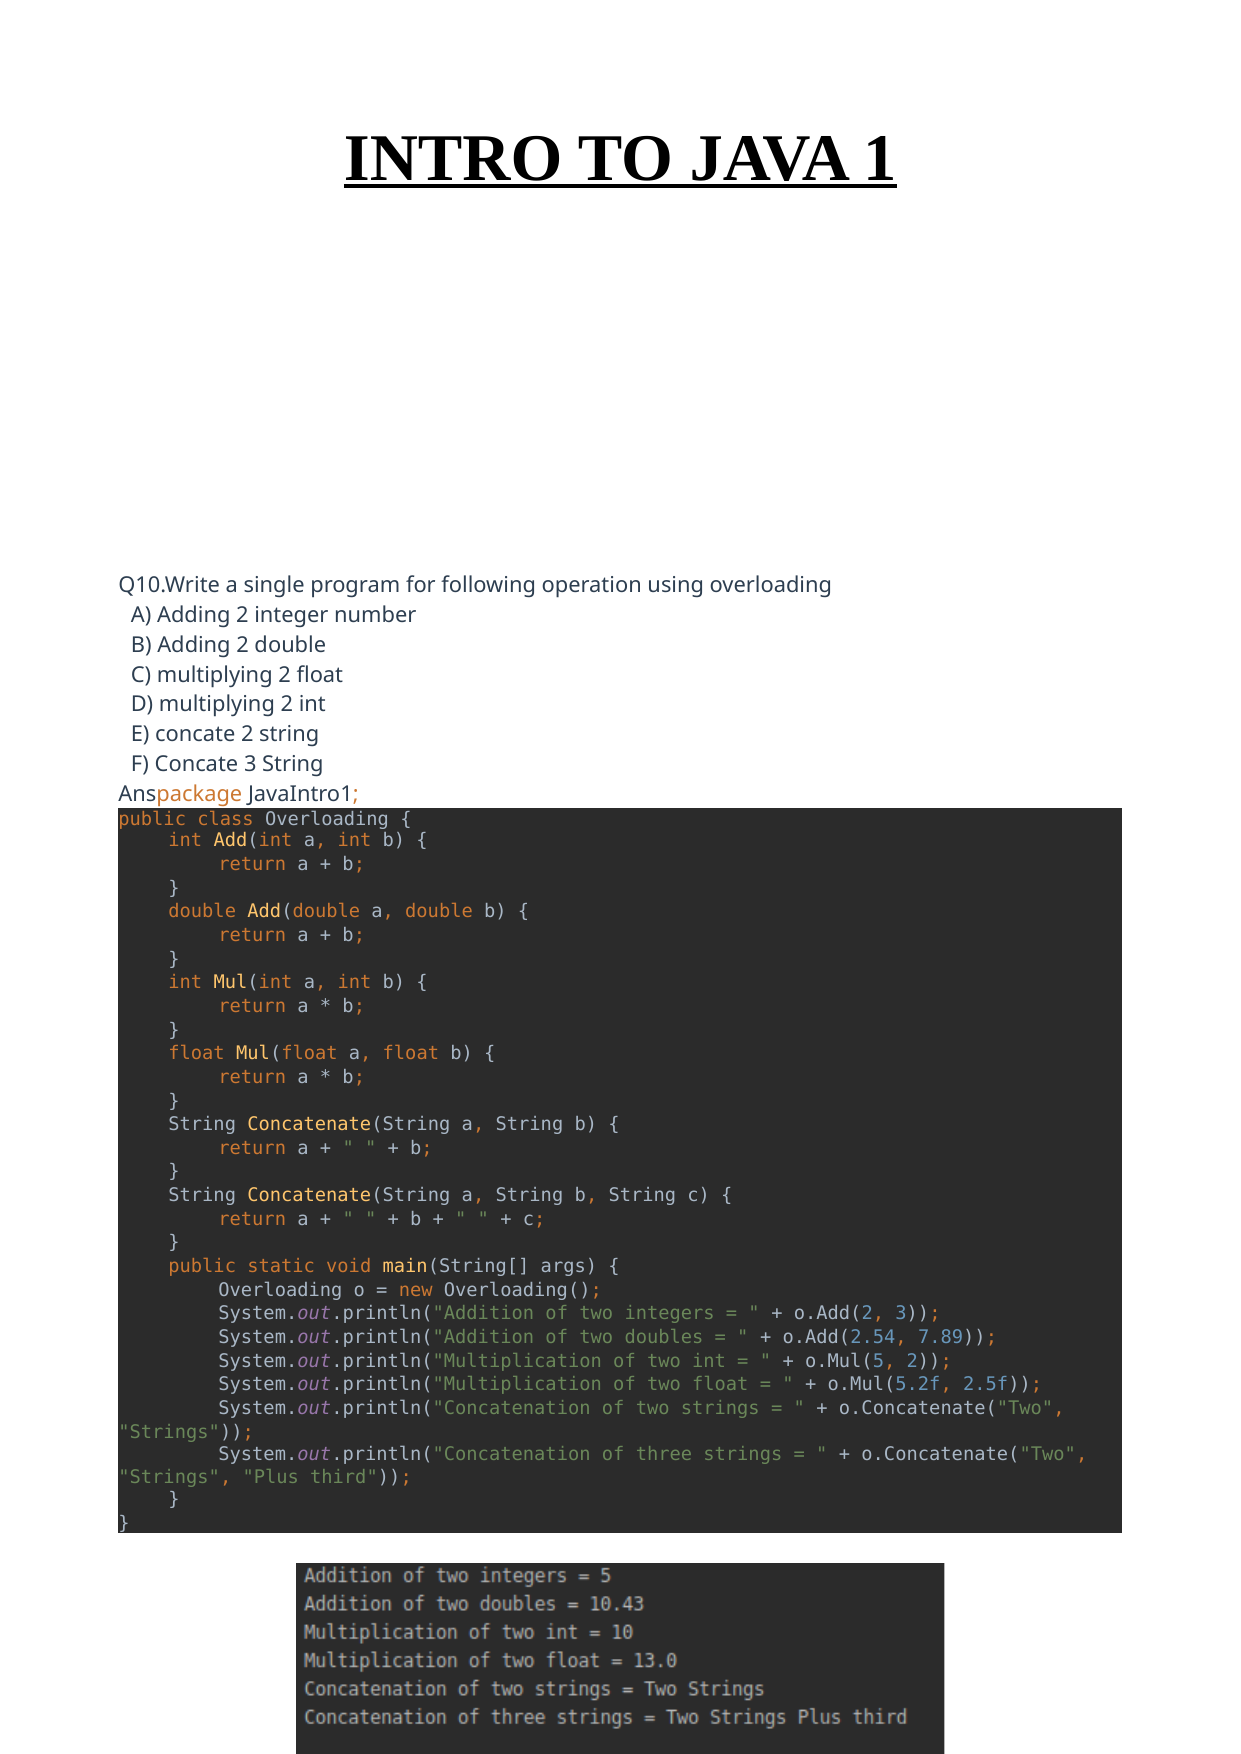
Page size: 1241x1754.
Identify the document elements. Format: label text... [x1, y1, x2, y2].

picture [296, 1563, 945, 1754]
text } [118, 948, 1122, 971]
text } [118, 1488, 1122, 1512]
text return a * b; [118, 995, 1122, 1019]
text public class Overloading { [118, 808, 1122, 829]
text } [118, 1512, 1122, 1533]
text } [118, 1019, 1122, 1042]
text } [118, 1161, 1122, 1184]
text return a + b; [118, 853, 1122, 877]
text System.out.println("Multiplication of two float = " + o.Mul(5.2f, 2.5f)); [118, 1373, 1122, 1397]
text String Concatenate(String a, String b) { [118, 1113, 1122, 1137]
text } [118, 1231, 1122, 1255]
text Anspackage JavaIntro1; [118, 778, 1122, 808]
text String Concatenate(String a, String b, String c) { [118, 1184, 1122, 1208]
text return a + " " + b + " " + c; [118, 1208, 1122, 1231]
text int Add(int a, int b) { [118, 829, 1122, 853]
text float Mul(float a, float b) { [118, 1042, 1122, 1066]
text return a + " " + b; [118, 1137, 1122, 1161]
text System.out.println("Concatenation of two strings = " + o.Concatenate("Two", "Strings")); [118, 1397, 1122, 1442]
text int Mul(int a, int b) { [118, 971, 1122, 995]
text } [118, 877, 1122, 900]
text public static void main(String[] args) { [118, 1255, 1122, 1279]
text return a * b; [118, 1066, 1122, 1089]
text } [118, 1089, 1122, 1113]
text double Add(double a, double b) { [118, 900, 1122, 924]
text System.out.println("Concatenation of three strings = " + o.Concatenate("Two", "Strings", "Plus third")); [118, 1442, 1122, 1488]
text Overloading o = new Overloading(); [118, 1279, 1122, 1302]
text System.out.println("Multiplication of two int = " + o.Mul(5, 2)); [118, 1350, 1122, 1373]
text System.out.println("Addition of two doubles = " + o.Add(2.54, 7.89)); [118, 1326, 1122, 1350]
text System.out.println("Addition of two integers = " + o.Add(2, 3)); [118, 1302, 1122, 1326]
text return a + b; [118, 924, 1122, 948]
text Q10.Write a single program for following operation using overloading A) Adding 2 integer number B) Adding 2 double C) multiplying 2 float D) multiplying 2 int E) concate 2 string F) Concate 3 String [118, 569, 1122, 778]
